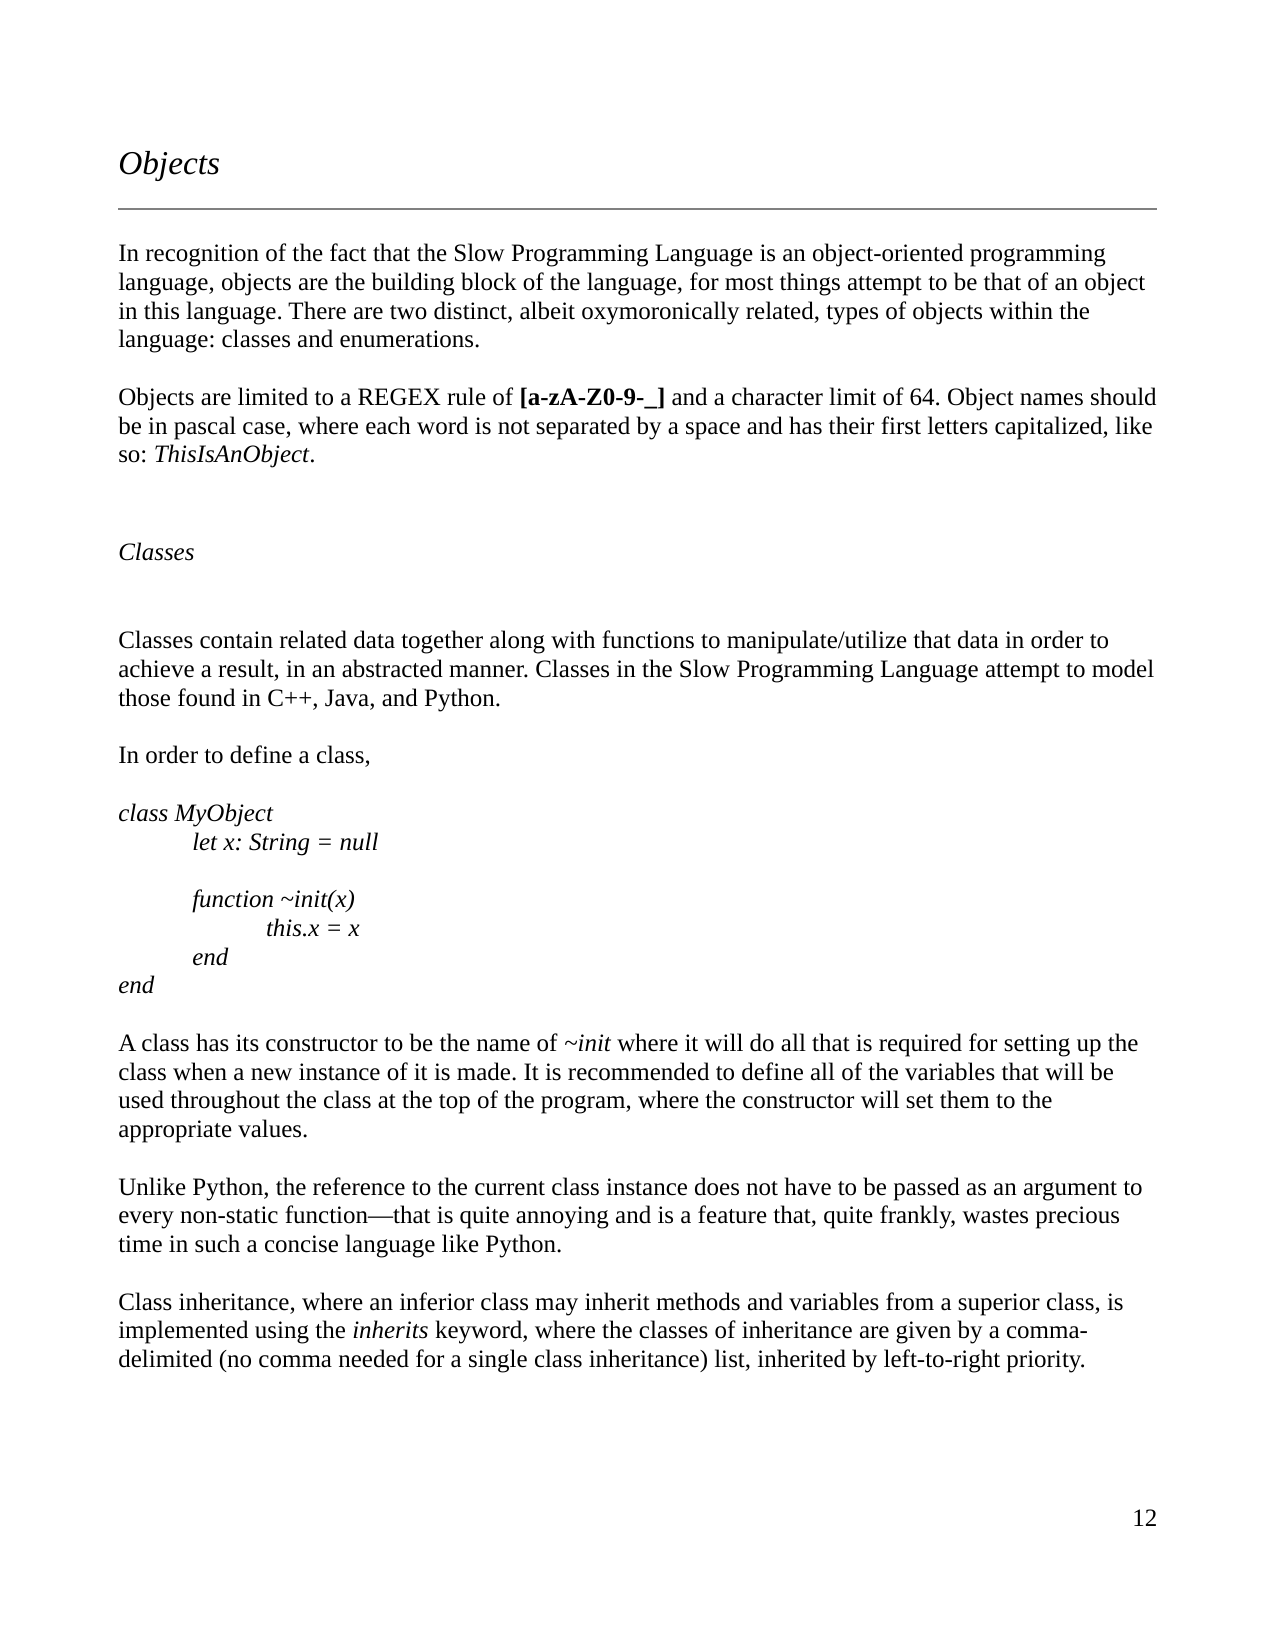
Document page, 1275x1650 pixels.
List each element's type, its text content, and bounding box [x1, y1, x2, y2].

text Class inheritance, where an inferior class may inherit methods and variables from a superior class, is implemented using the inherits keyword, where the classes of inheritance are given by a comma-delimited (no comma needed for a single class inheritance) list, inherited by left-to-right priority. [118, 1287, 1157, 1373]
text Unlike Python, the reference to the current class instance does not have to be passed as an argument to every non-static function—that is quite annoying and is a feature that, quite frankly, wastes precious time in such a concise language like Python. [118, 1172, 1157, 1258]
subtitle Objects [118, 143, 1157, 181]
subtitle Classes [118, 537, 1157, 565]
text A class has its constructor to be the name of ~init where it will do all that is required for setting up the class when a new instance of it is made. It is recommended to define all of the variables that will be used throughout the class at the top of the program, where the constructor will set them to the appropriate values. [118, 1028, 1157, 1143]
text In recognition of the fact that the Slow Programming Language is an object-oriented programming language, objects are the building block of the language, for most things attempt to be that of an object in this language. There are two distinct, albeit oxymoronically related, types of objects within the language: classes and enumerations. [118, 238, 1157, 353]
text class MyObject [118, 798, 1157, 827]
text In order to define a class, [118, 741, 1157, 769]
text this.x = x [118, 913, 1157, 942]
text let x: String = null [118, 827, 1157, 856]
text Objects are limited to a REGEX rule of [a-zA-Z0-9-_] and a character limit of 64. Object names should be in pascal case, where each word is not separated by a space and has their first letters capitalized, like so: ThisIsAnObject. [118, 382, 1157, 468]
text end [118, 942, 1157, 971]
text function ~init(x) [118, 884, 1157, 913]
text end [118, 971, 1157, 999]
text Classes contain related data together along with functions to manipulate/utilize that data in order to achieve a result, in an abstracted manner. Classes in the Slow Programming Language attempt to model those found in C++, Java, and Python. [118, 626, 1157, 712]
